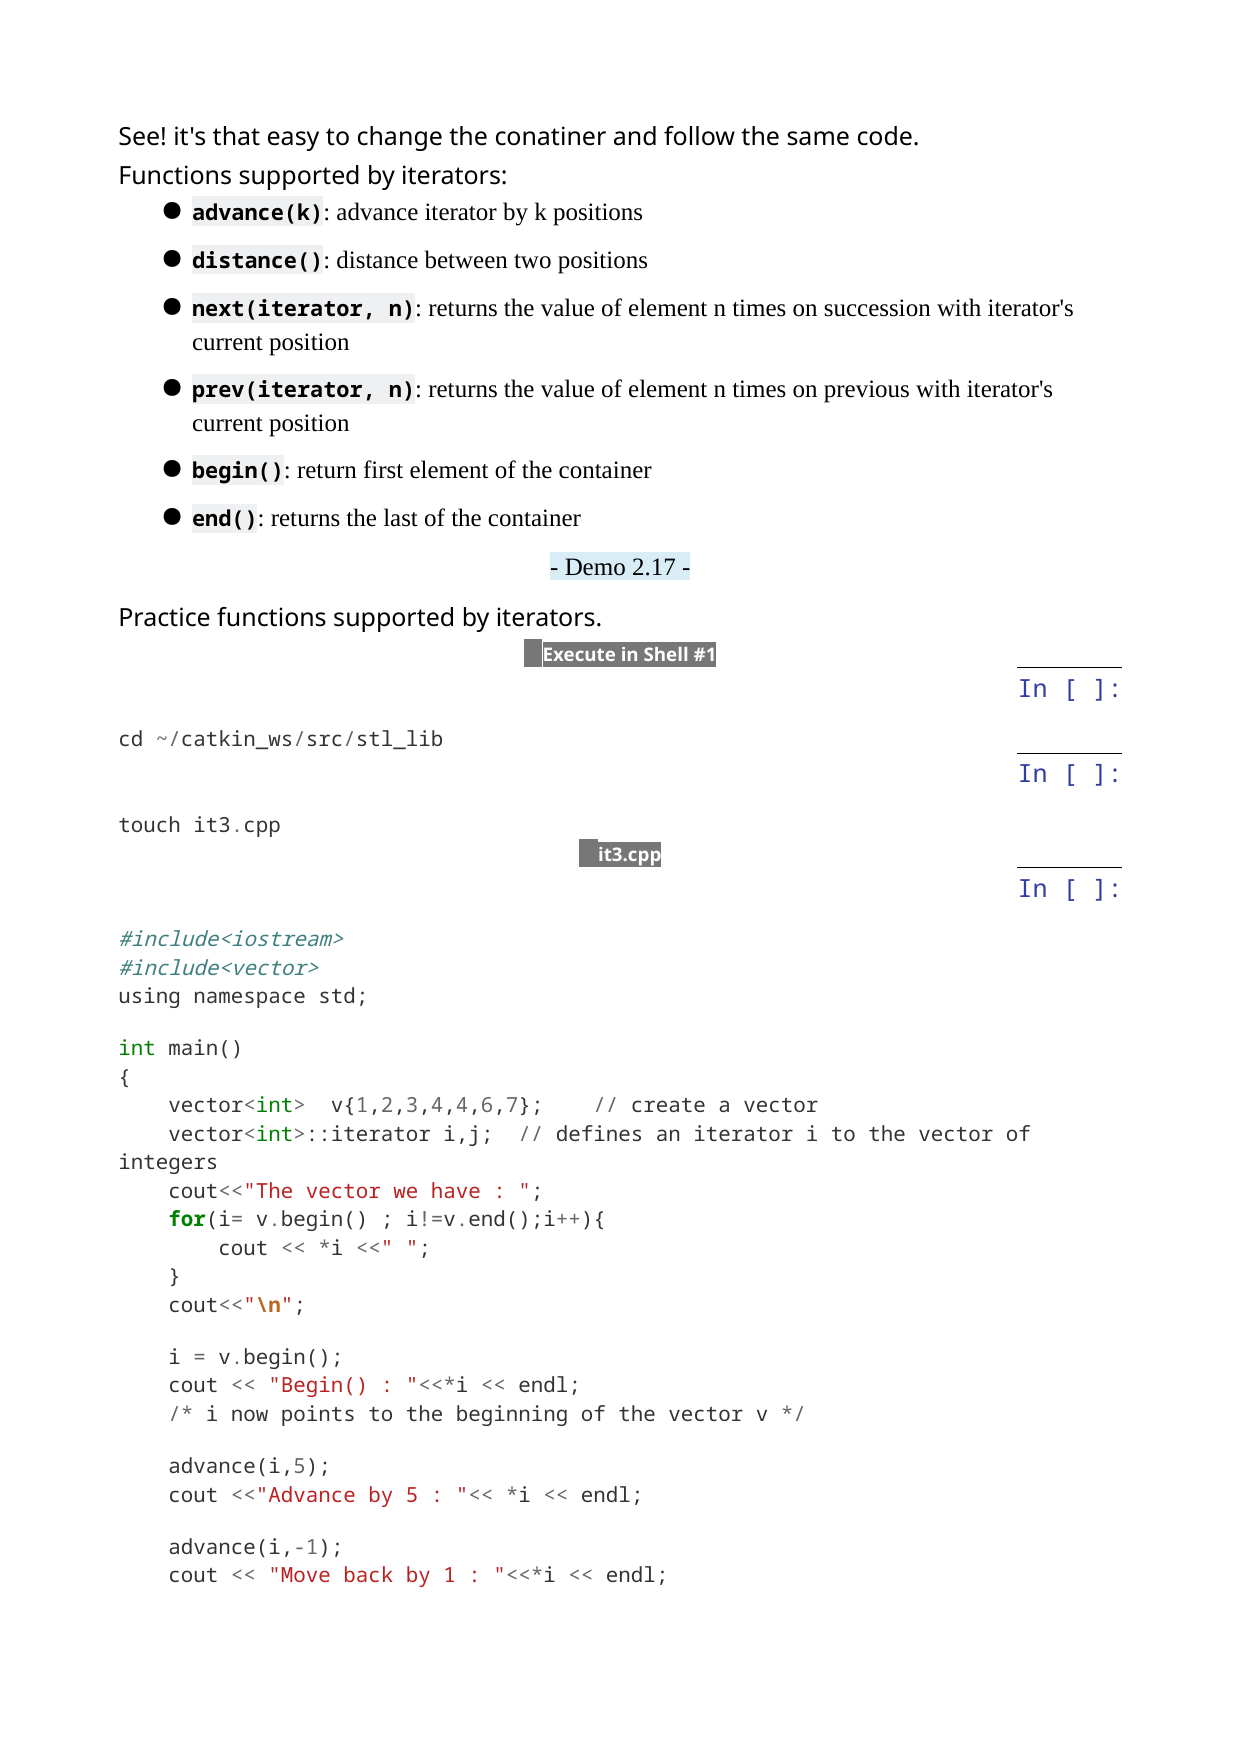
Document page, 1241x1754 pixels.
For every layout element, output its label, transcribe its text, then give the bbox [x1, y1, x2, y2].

list next(iterator, n): returns the value of element n times on succession with iterator's current position [162, 293, 1122, 356]
list distance(): distance between two positions [162, 245, 1122, 274]
text Practice functions supported by iterators. [118, 599, 1122, 633]
list end(): returns the last of the container [162, 503, 1122, 533]
text cout<<"\n"; [118, 1290, 1122, 1318]
text i = v.begin(); [118, 1342, 1122, 1371]
text vector<int>::iterator i,j; // defines an iterator i to the vector of integers [118, 1119, 1122, 1176]
list advance(k): advance iterator by k positions [162, 196, 1122, 226]
text cd ~/catkin_ws/src/stl_lib [118, 724, 1122, 753]
text #include<iostream> [118, 924, 1122, 953]
text /* i now points to the beginning of the vector v */ [118, 1399, 1122, 1428]
text it3.cpp [118, 838, 1122, 867]
text Execute in Shell #1 [118, 638, 1122, 667]
text cout << "Move back by 1 : "<<*i << endl; [118, 1561, 1122, 1589]
text advance(i,5); [118, 1451, 1122, 1480]
text cout << "Begin() : "<<*i << endl; [118, 1371, 1122, 1399]
text for(i= v.begin() ; i!=v.end();i++){ [118, 1204, 1122, 1233]
text See! it's that easy to change the conatiner and follow the same code. [118, 118, 1122, 152]
text Functions supported by iterators: [118, 157, 1122, 191]
list begin(): return first element of the container [162, 455, 1122, 485]
text In [ ]: [118, 753, 1122, 790]
list prev(iterator, n): returns the value of element n times on previous with iterator's current position [162, 374, 1122, 437]
text In [ ]: [118, 867, 1122, 904]
text #include<vector> [118, 953, 1122, 981]
text cout << *i <<" "; [118, 1233, 1122, 1261]
text } [118, 1261, 1122, 1290]
text advance(i,-1); [118, 1532, 1122, 1561]
text using namespace std; [118, 981, 1122, 1010]
text cout <<"Advance by 5 : "<< *i << endl; [118, 1480, 1122, 1508]
text touch it3.cpp [118, 810, 1122, 838]
text vector<int> v{1,2,3,4,4,6,7}; // create a vector [118, 1090, 1122, 1119]
text cout<<"The vector we have : "; [118, 1176, 1122, 1204]
text - Demo 2.17 - [118, 552, 1122, 580]
text int main() [118, 1033, 1122, 1062]
text In [ ]: [118, 667, 1122, 704]
text { [118, 1062, 1122, 1090]
